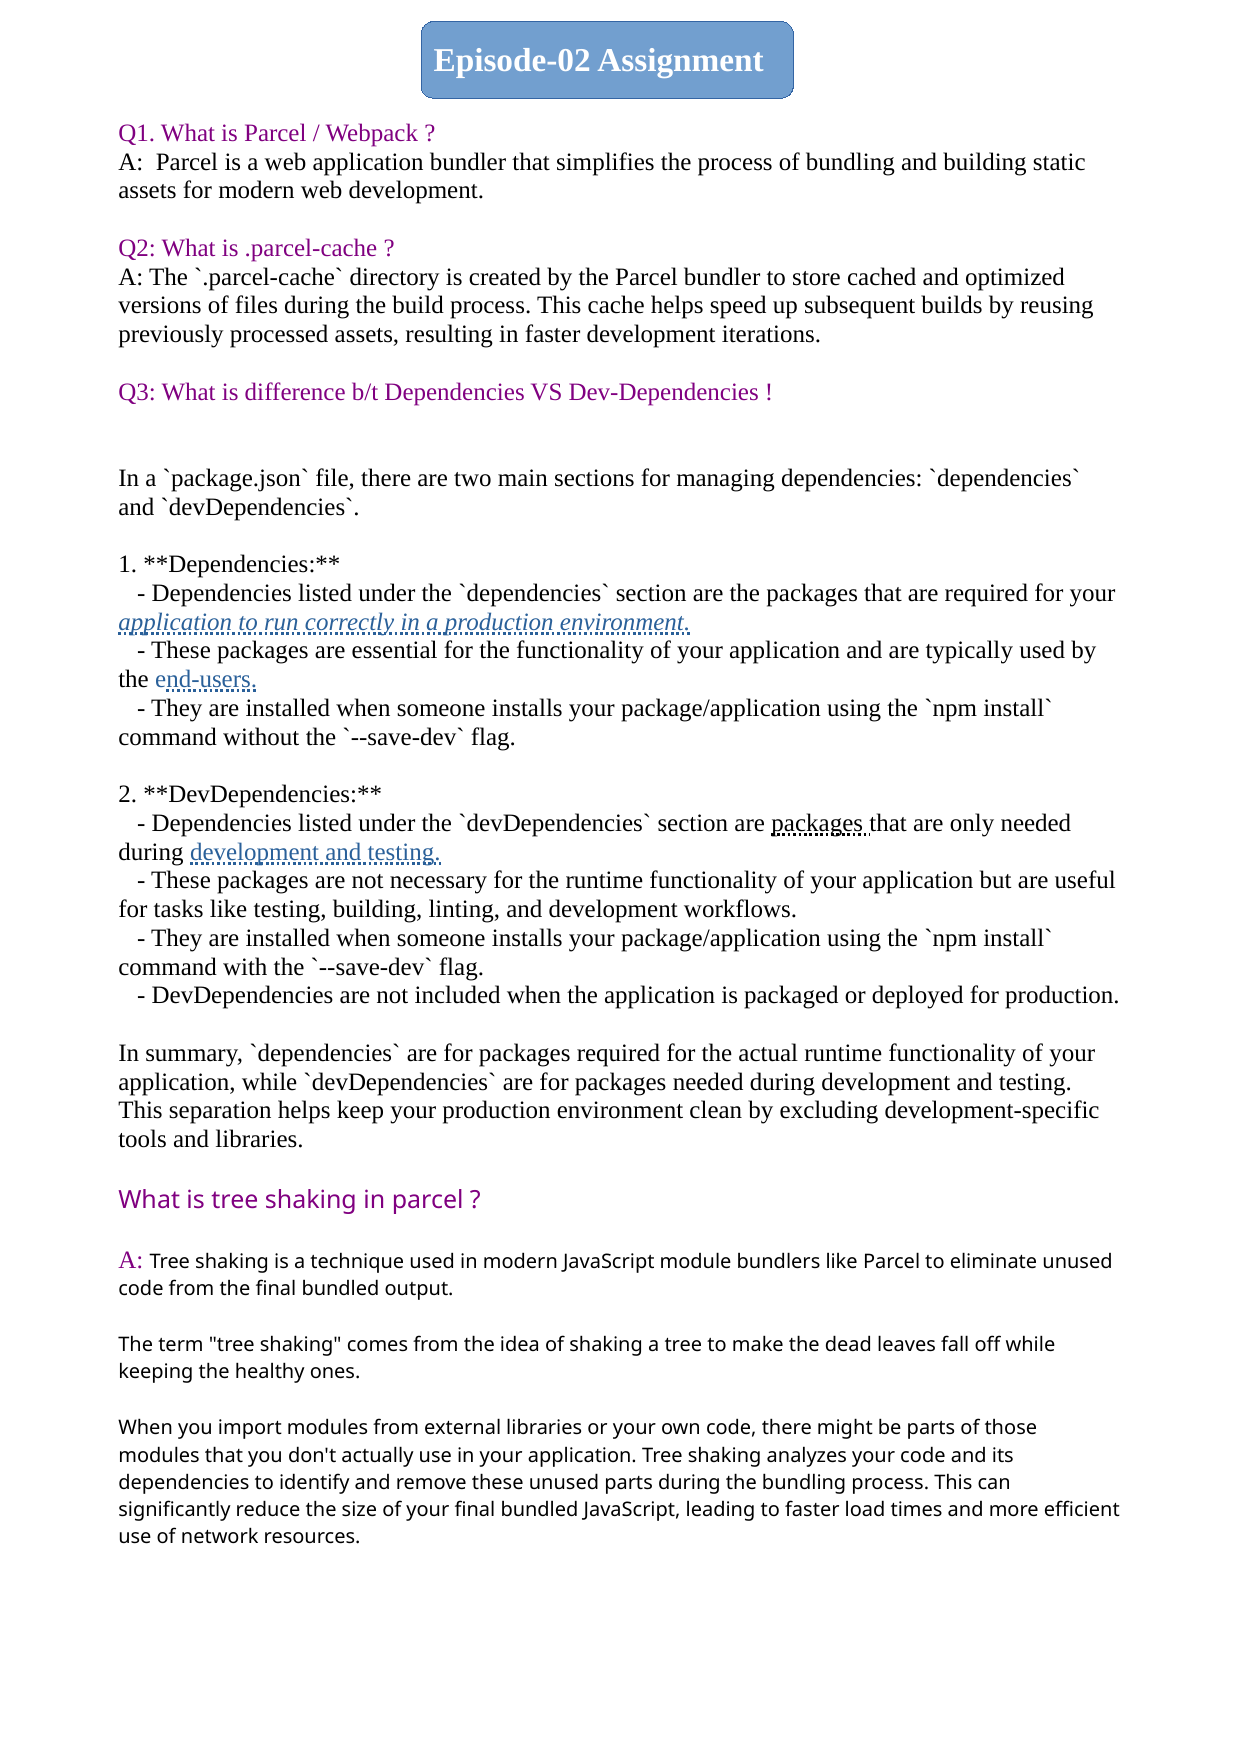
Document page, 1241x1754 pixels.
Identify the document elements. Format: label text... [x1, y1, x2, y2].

text When you import modules from external libraries or your own code, there might be parts of those modules that you don't actually use in your application. Tree shaking analyzes your code and its dependencies to identify and remove these unused parts during the bundling process. This can significantly reduce the size of your final bundled JavaScript, leading to faster load times and more efficient use of network resources. [118, 1413, 1122, 1550]
text Q1. What is Parcel / Webpack ? [118, 118, 1122, 147]
text - Dependencies listed under the `devDependencies` section are packages that are only needed during development and testing. [118, 808, 1122, 866]
text Q2: What is .parcel-cache ? [118, 233, 1122, 262]
text A: The `.parcel-cache` directory is created by the Parcel bundler to store cached and optimized versions of files during the build process. This cache helps speed up subsequent builds by reusing previously processed assets, resulting in faster development iterations. [118, 262, 1122, 348]
text In a `package.json` file, there are two main sections for managing dependencies: `dependencies` and `devDependencies`. [118, 463, 1122, 521]
text A: Tree shaking is a technique used in modern JavaScript module bundlers like Parcel to eliminate unused code from the final bundled output. [118, 1245, 1122, 1301]
text - These packages are not necessary for the runtime functionality of your application but are useful for tasks like testing, building, linting, and development workflows. [118, 866, 1122, 923]
text - Dependencies listed under the `dependencies` section are the packages that are required for your application to run correctly in a production environment. [118, 578, 1122, 636]
text - They are installed when someone installs your package/application using the `npm install` command without the `--save-dev` flag. [118, 693, 1122, 751]
text A: Parcel is a web application bundler that simplifies the process of bundling and building static assets for modern web development. [118, 147, 1122, 204]
text - These packages are essential for the functionality of your application and are typically used by the end-users. [118, 636, 1122, 693]
text Q3: What is difference b/t Dependencies VS Dev-Dependencies ! [118, 377, 1122, 406]
text The term "tree shaking" comes from the idea of shaking a tree to make the dead leaves fall off while keeping the healthy ones. [118, 1330, 1122, 1384]
text - DevDependencies are not included when the application is packaged or deployed for production. [118, 981, 1122, 1009]
text 1. **Dependencies:** [118, 549, 1122, 578]
text What is tree shaking in parcel ? [118, 1182, 1122, 1216]
text - They are installed when someone installs your package/application using the `npm install` command with the `--save-dev` flag. [118, 923, 1122, 981]
text In summary, `dependencies` are for packages required for the actual runtime functionality of your application, while `devDependencies` are for packages needed during development and testing. This separation helps keep your production environment clean by excluding development-specific tools and libraries. [118, 1038, 1122, 1153]
text 2. **DevDependencies:** [118, 779, 1122, 808]
